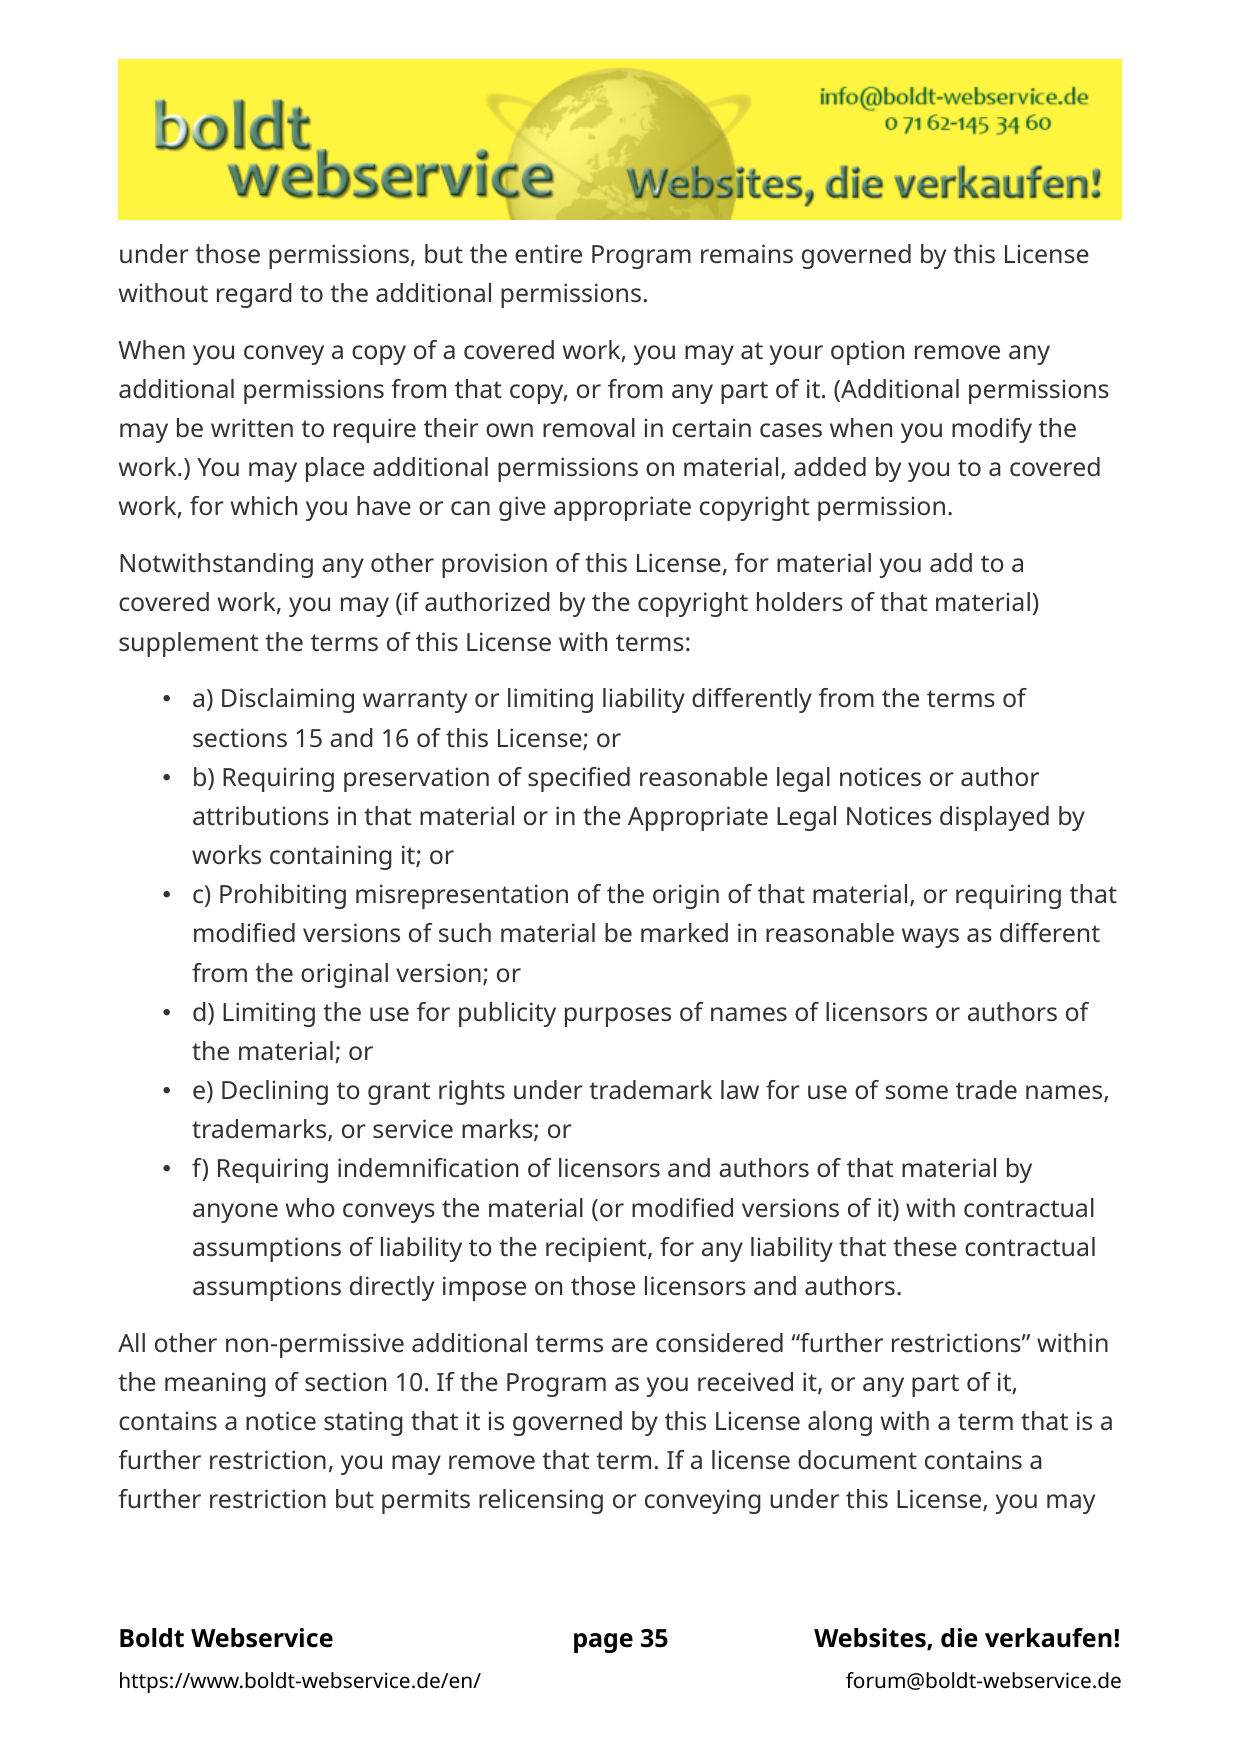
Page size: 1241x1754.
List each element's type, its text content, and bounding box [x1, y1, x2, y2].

list c) Prohibiting misrepresentation of the origin of that material, or requiring that modified versions of such material be marked in reasonable ways as different from the original version; or [162, 877, 1122, 989]
list b) Requiring preservation of specified reasonable legal notices or author attributions in that material or in the Appropriate Legal Notices displayed by works containing it; or [162, 759, 1122, 872]
text All other non-permissive additional terms are considered “further restrictions” within the meaning of section 10. If the Program as you received it, or any part of it, contains a notice stating that it is governed by this License along with a term that is a further restriction, you may remove that term. If a license document contains a further restriction but permits relicensing or conveying under this License, you may [118, 1325, 1122, 1516]
text under those permissions, but the entire Program remains governed by this License without regard to the additional permissions. [118, 236, 1122, 309]
text When you convey a copy of a covered work, you may at your option remove any additional permissions from that copy, or from any part of it. (Additional permissions may be written to require their own removal in certain cases when you modify the work.) You may place additional permissions on material, added by you to a covered work, for which you have or can give appropriate copyright permission. [118, 332, 1122, 523]
list e) Declining to grant rights under trademark law for use of some trade names, trademarks, or service marks; or [162, 1073, 1122, 1146]
list f) Requiring indemnification of licensors and authors of that material by anyone who conveys the material (or modified versions of it) with contractual assumptions of liability to the recipient, for any liability that these contractual assumptions directly impose on those licensors and authors. [162, 1151, 1122, 1303]
list a) Disclaiming warranty or limiting liability differently from the terms of sections 15 and 16 of this License; or [162, 681, 1122, 754]
text Notwithstanding any other provision of this License, for material you add to a covered work, you may (if authorized by the copyright holders of that material) supplement the terms of this License with terms: [118, 546, 1122, 658]
list d) Limiting the use for publicity purposes of names of licensors or authors of the material; or [162, 994, 1122, 1068]
picture [118, 59, 1123, 220]
